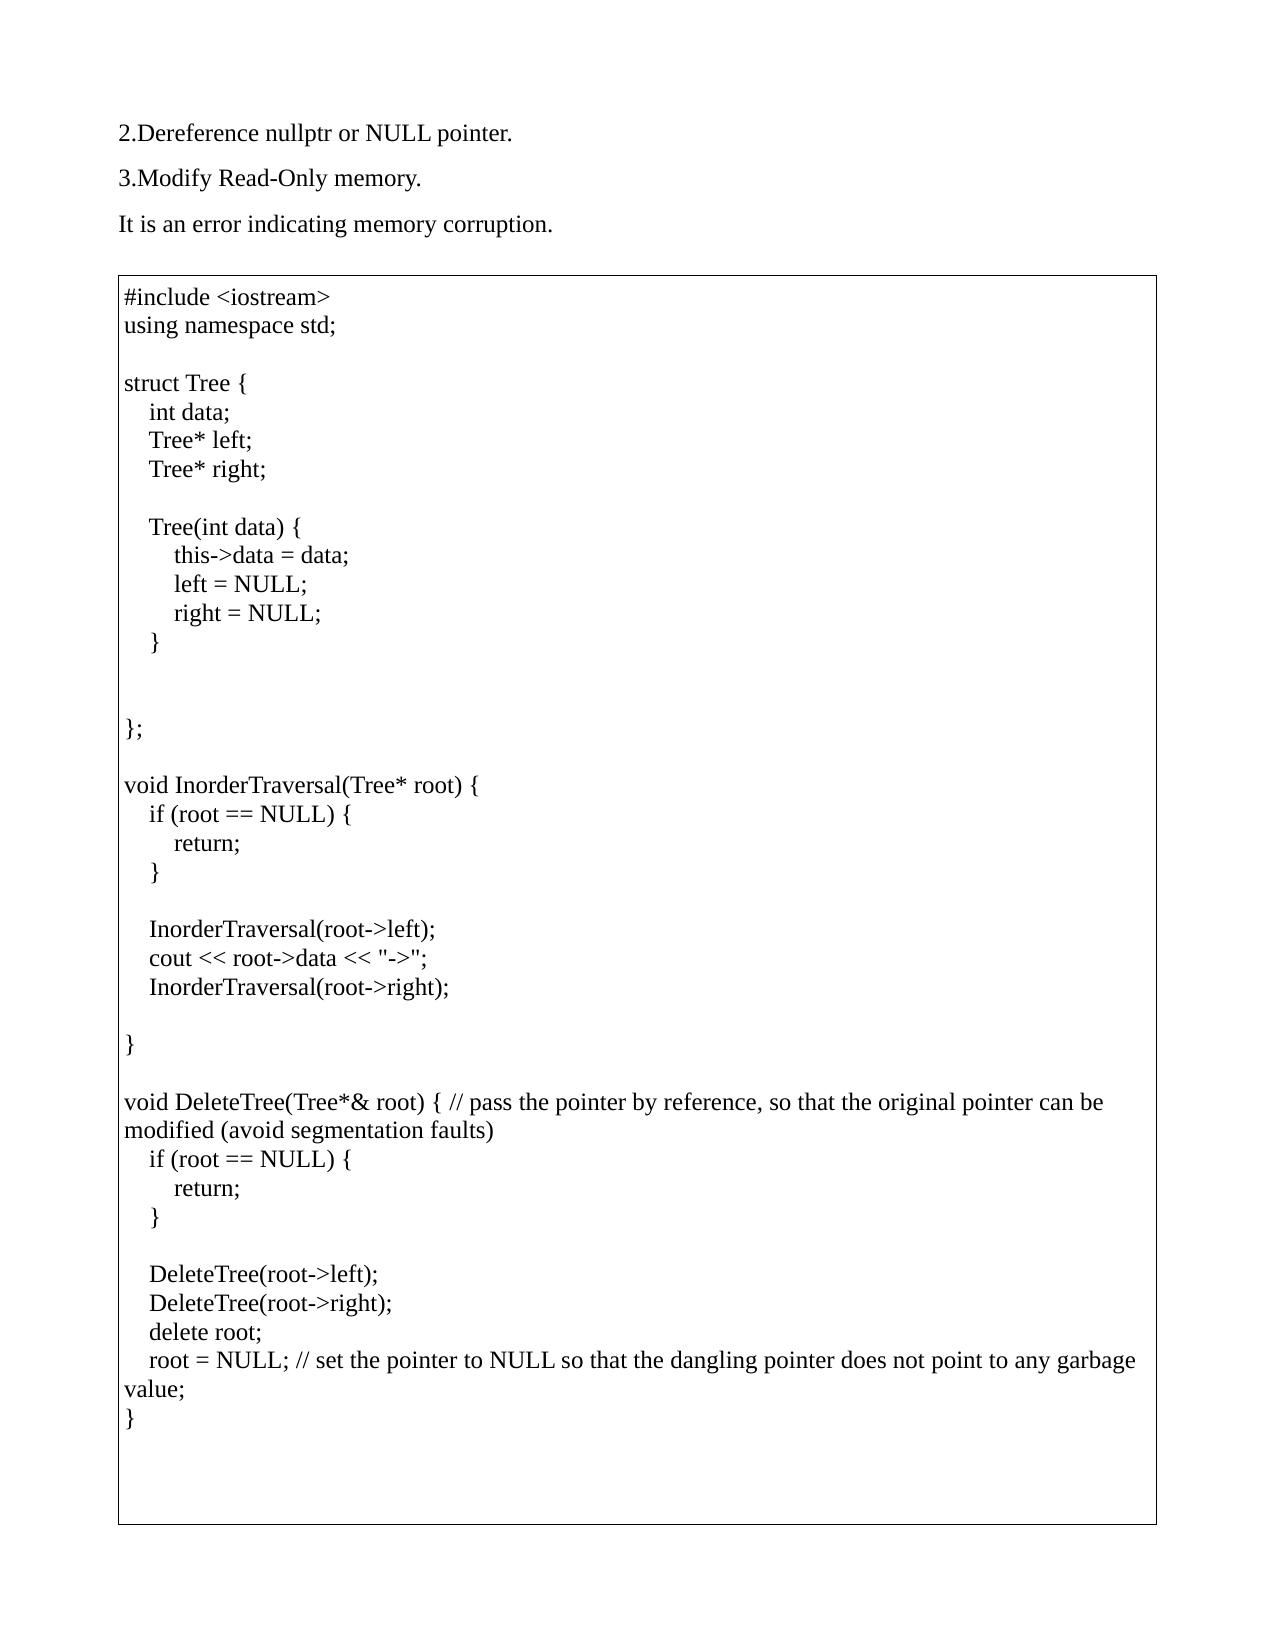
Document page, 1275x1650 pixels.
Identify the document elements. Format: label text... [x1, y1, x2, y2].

text It is an error indicating memory corruption. [118, 209, 1157, 238]
list Modify Read-Only memory. [118, 163, 1157, 192]
table_header #include <iostream> using namespace std; struct Tree { int data; Tree* left; Tree* right; Tree(int data) { this->data = data; left = NULL; right = NULL; } }; void InorderTraversal(Tree* root) { if (root == NULL) { return; } InorderTraversal(root->left); cout << root->data << "->"; InorderTraversal(root->right); } void DeleteTree(Tree*& root) { // pass the pointer by reference, so that the original pointer can be modified (avoid segmentation faults) if (root == NULL) { return; } DeleteTree(root->left); DeleteTree(root->right); delete root; root = NULL; // set the pointer to NULL so that the dangling pointer does not point to any garbage value; } [119, 276, 1156, 1524]
list Dereference nullptr or NULL pointer. [118, 118, 1157, 147]
